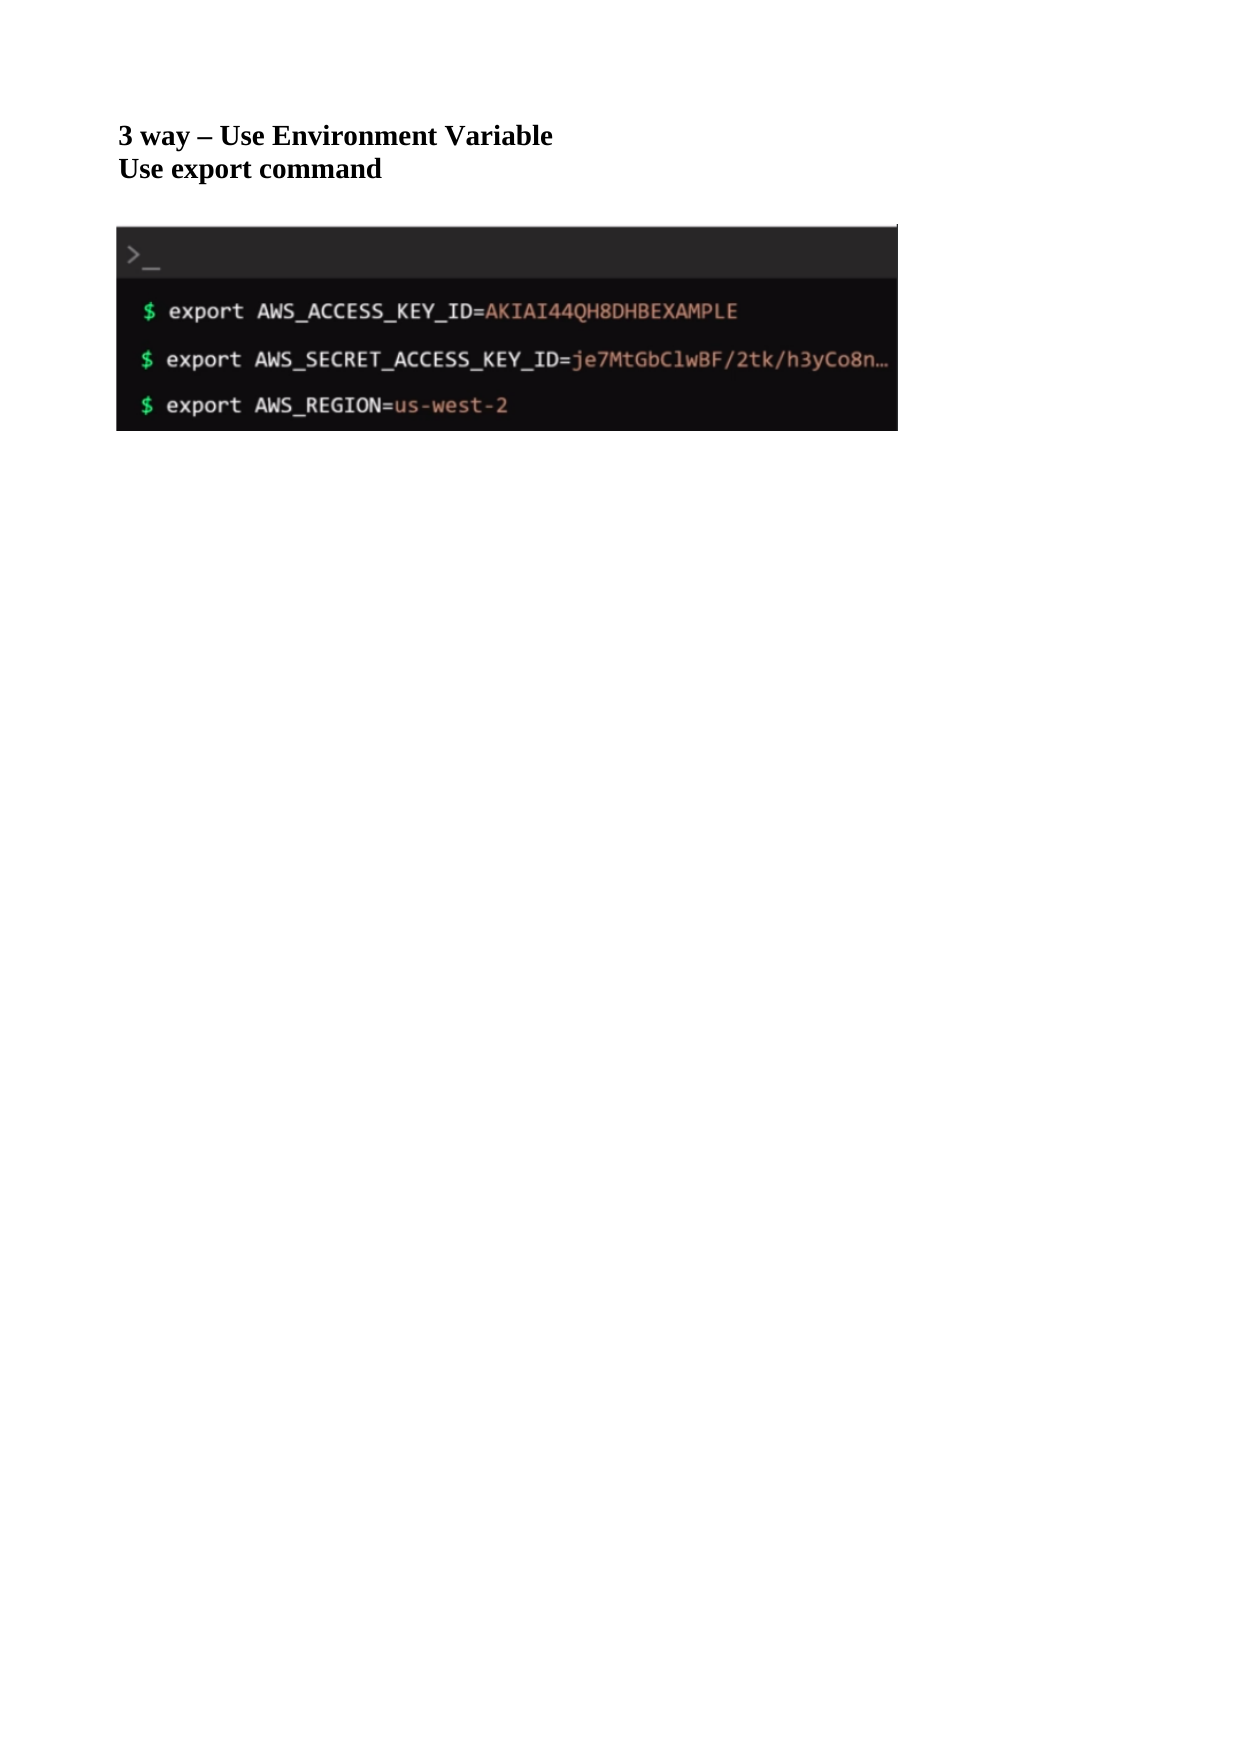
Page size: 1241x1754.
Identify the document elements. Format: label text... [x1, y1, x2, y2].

text 3 way – Use Environment Variable [118, 118, 1122, 152]
text Use export command [118, 152, 1122, 185]
